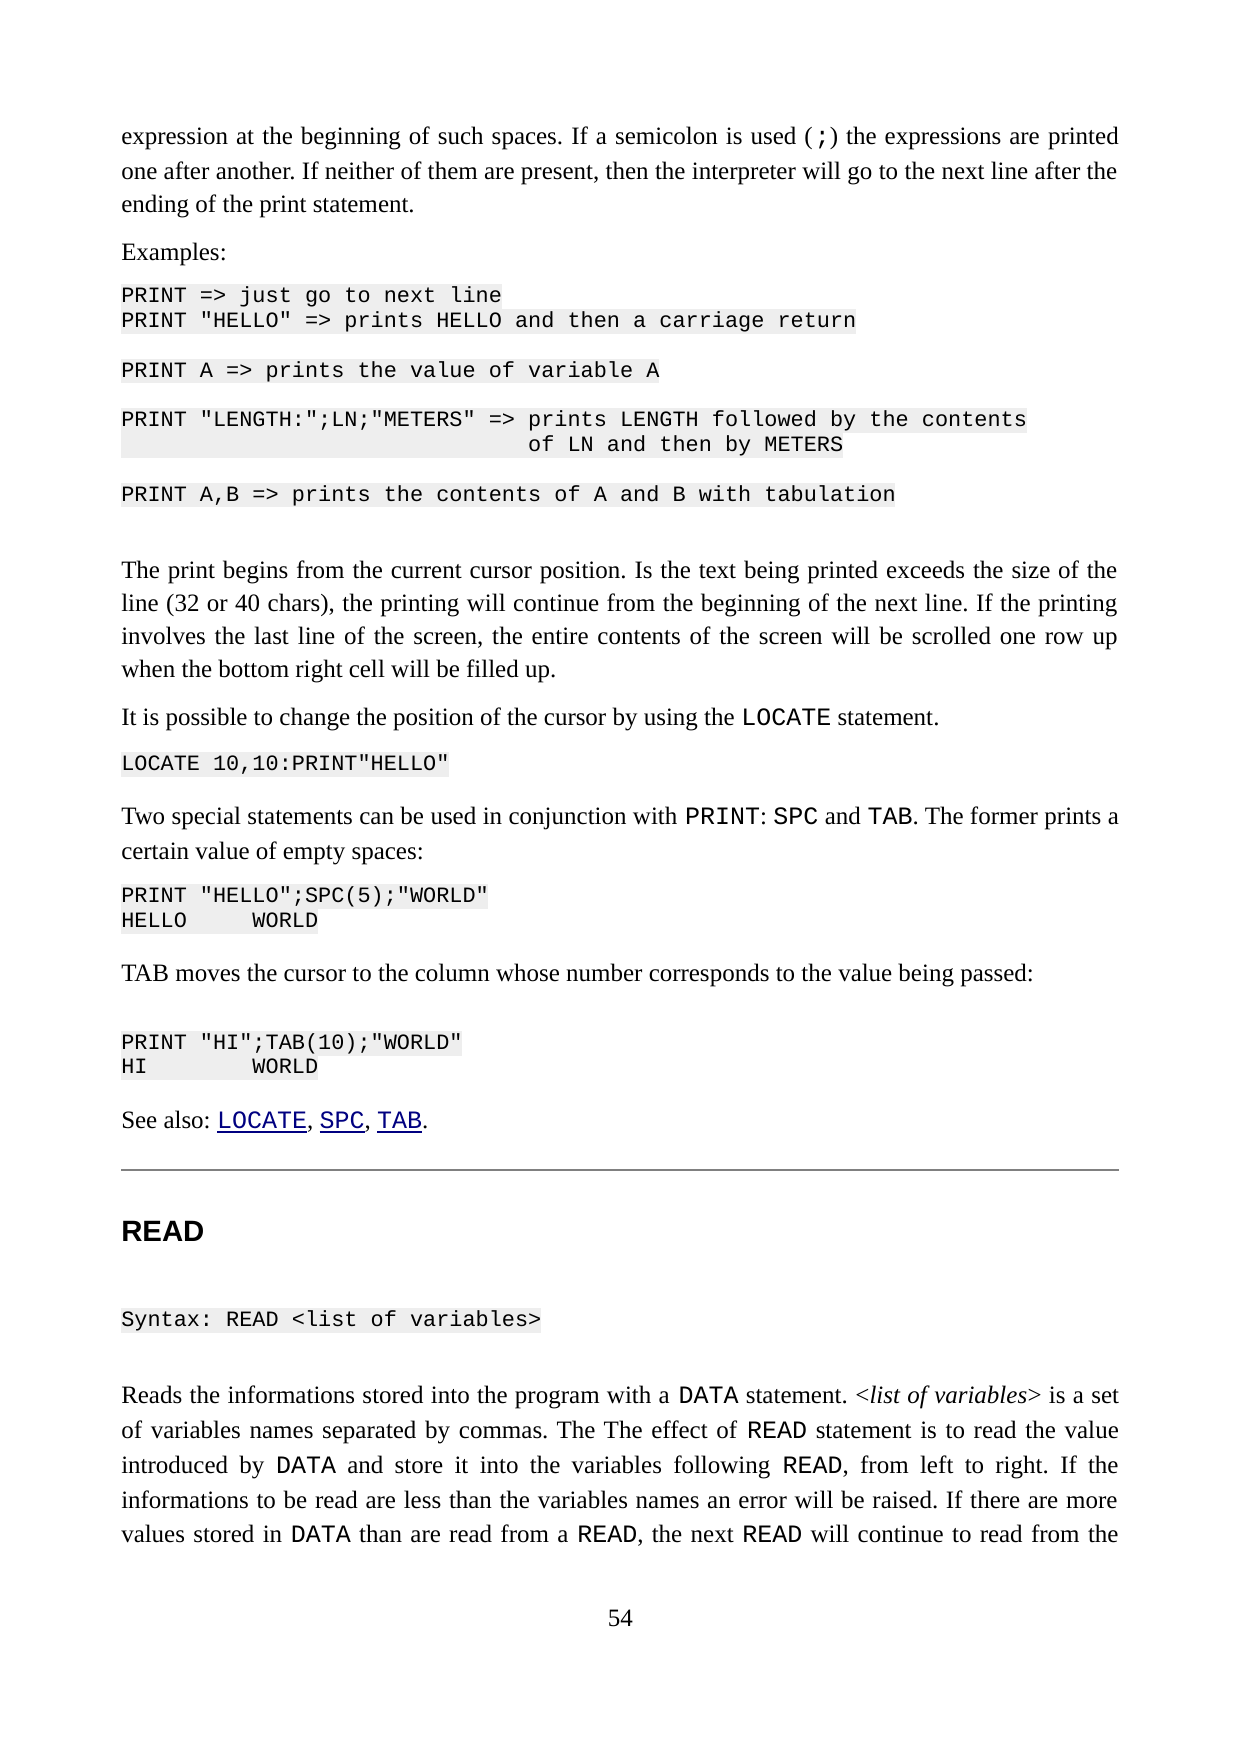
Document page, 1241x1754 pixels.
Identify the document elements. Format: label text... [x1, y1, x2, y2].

text HELLO WORLD [318, 909, 1119, 934]
text Reads the informations stored into the program with a DATA statement. <list of variables> is a set of variables names separated by commas. The The effect of READ statement is to read the value introduced by DATA and store it into the variables following READ, from left to right. If the informations to be read are less than the variables names an error will be raised. If there are more values stored in DATA than are read from a READ, the next READ will continue to read from the [121, 1380, 1119, 1549]
text PRINT => just go to next line [502, 284, 1119, 309]
text TAB moves the cursor to the column whose number corresponds to the value being passed: [121, 958, 1119, 987]
text PRINT "HI";TAB(10);"WORLD" [462, 1031, 1119, 1056]
text It is possible to change the position of the cursor by using the LOCATE statement. [121, 702, 1119, 733]
text See also: LOCATE, SPC, TAB. [121, 1105, 1119, 1136]
text HI WORLD [318, 1056, 1119, 1080]
subtitle READ [121, 1214, 1119, 1248]
text The print begins from the current cursor position. Is the text being printed exceeds the size of the line (32 or 40 chars), the printing will continue from the beginning of the next line. If the printing involves the last line of the screen, the entire contents of the screen will be scrolled one row up when the bottom right cell will be filled up. [121, 555, 1119, 683]
text expression at the beginning of such spaces. If a semicolon is used (;) the expressions are printed one after another. If neither of them are present, then the interpreter will go to the next line after the ending of the print statement. [121, 121, 1119, 218]
text LOCATE 10,10:PRINT"HELLO" [449, 752, 1119, 777]
text Two special statements can be used in conjunction with PRINT: SPC and TAB. The former prints a certain value of empty spaces: [121, 801, 1119, 865]
text PRINT "HELLO";SPC(5);"WORLD" [488, 884, 1119, 909]
text PRINT A => prints the value of variable A [659, 359, 1119, 383]
text Examples: [121, 237, 1119, 266]
text of LN and then by METERS [843, 433, 1119, 458]
text PRINT "LENGTH:";LN;"METERS" => prints LENGTH followed by the contents [1027, 408, 1119, 433]
text Syntax: READ <list of variables> [541, 1308, 1119, 1333]
text PRINT "HELLO" => prints HELLO and then a carriage return [856, 309, 1119, 334]
text PRINT A,B => prints the contents of A and B with tabulation [895, 483, 1119, 507]
